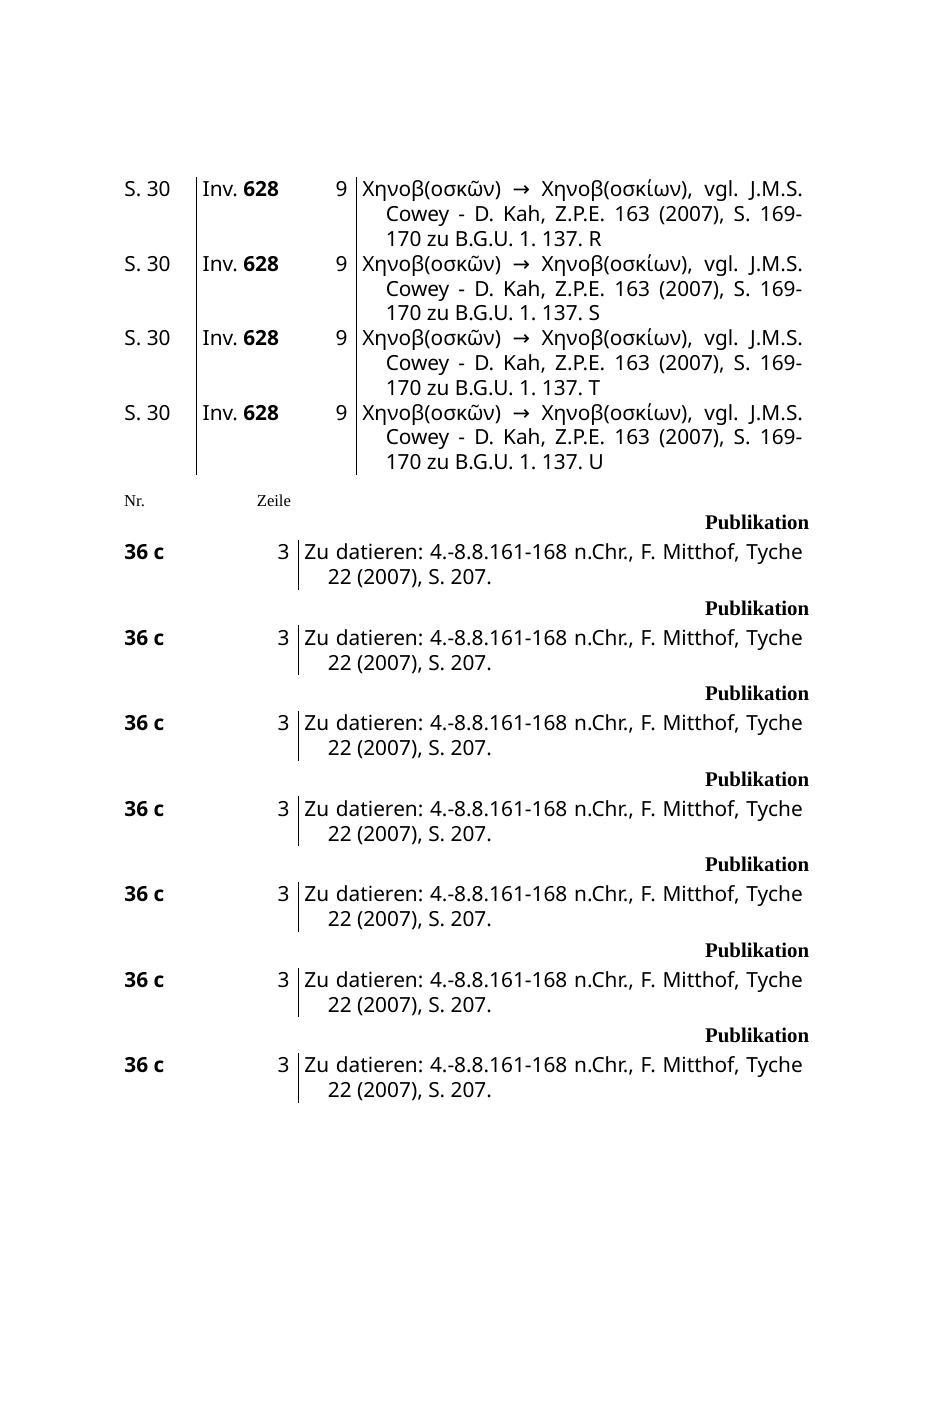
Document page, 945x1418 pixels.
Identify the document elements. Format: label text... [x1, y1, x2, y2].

table_header 36 c [118, 540, 207, 589]
table_header 36 c [118, 711, 207, 761]
table_cell S. 30 [118, 251, 196, 326]
table_header 36 c [118, 968, 207, 1017]
subtitle Publikation [118, 937, 809, 962]
table_cell S. 30 [118, 400, 196, 474]
table_header 36 c [118, 1053, 207, 1103]
subtitle Publikation [118, 766, 809, 791]
table_cell Χηνοβ(οσκῶν) → Χηνοβ(οσκίων), vgl. J.M.S. Cowey - D. Kah, Z.P.E. 163 (2007), S. 169-170 zu B.G.U. 1. 137. U [357, 400, 809, 474]
table_header 36 c [118, 882, 207, 932]
table_cell Χηνοβ(οσκῶν) → Χηνοβ(οσκίων), vgl. J.M.S. Cowey - D. Kah, Z.P.E. 163 (2007), S. 169-170 zu B.G.U. 1. 137. R [357, 177, 809, 251]
table_header 3 [207, 882, 298, 932]
table_header 3 [207, 711, 298, 761]
table_header 3 [207, 796, 298, 846]
text Nr. Zeile [118, 491, 809, 510]
table_header Zu datieren: 4.-8.8.161-168 n.Chr., F. Mitthof, Tyche 22 (2007), S. 207. [299, 711, 809, 761]
table_header 3 [207, 1053, 298, 1103]
table_cell Χηνοβ(οσκῶν) → Χηνοβ(οσκίων), vgl. J.M.S. Cowey - D. Kah, Z.P.E. 163 (2007), S. 169-170 zu B.G.U. 1. 137. S [357, 251, 809, 326]
subtitle Publikation [118, 1023, 809, 1047]
table_cell 9 [302, 177, 356, 251]
table_header Zu datieren: 4.-8.8.161-168 n.Chr., F. Mitthof, Tyche 22 (2007), S. 207. [299, 1053, 809, 1103]
table_header Zu datieren: 4.-8.8.161-168 n.Chr., F. Mitthof, Tyche 22 (2007), S. 207. [299, 540, 809, 589]
table_cell Χηνοβ(οσκῶν) → Χηνοβ(οσκίων), vgl. J.M.S. Cowey - D. Kah, Z.P.E. 163 (2007), S. 169-170 zu B.G.U. 1. 137. T [357, 326, 809, 400]
subtitle Publikation [118, 852, 809, 876]
table_header 36 c [118, 625, 207, 675]
table_header Zu datieren: 4.-8.8.161-168 n.Chr., F. Mitthof, Tyche 22 (2007), S. 207. [299, 625, 809, 675]
table_header 3 [207, 968, 298, 1017]
table_cell S. 30 [118, 177, 196, 251]
table_cell Inv. 628 [197, 177, 302, 251]
table_cell S. 30 [118, 326, 196, 400]
subtitle Publikation [118, 595, 809, 619]
table_cell 9 [302, 251, 356, 326]
subtitle Publikation [118, 510, 809, 534]
table_header Zu datieren: 4.-8.8.161-168 n.Chr., F. Mitthof, Tyche 22 (2007), S. 207. [299, 882, 809, 932]
table_cell 9 [302, 326, 356, 400]
table_header 3 [207, 625, 298, 675]
table_cell Inv. 628 [197, 326, 302, 400]
table_header 36 c [118, 796, 207, 846]
subtitle Publikation [118, 681, 809, 705]
table_header Zu datieren: 4.-8.8.161-168 n.Chr., F. Mitthof, Tyche 22 (2007), S. 207. [299, 796, 809, 846]
table_header Zu datieren: 4.-8.8.161-168 n.Chr., F. Mitthof, Tyche 22 (2007), S. 207. [299, 968, 809, 1017]
table_header 3 [207, 540, 298, 589]
table_cell 9 [302, 400, 356, 474]
table_cell Inv. 628 [197, 251, 302, 326]
table_cell Inv. 628 [197, 400, 302, 474]
